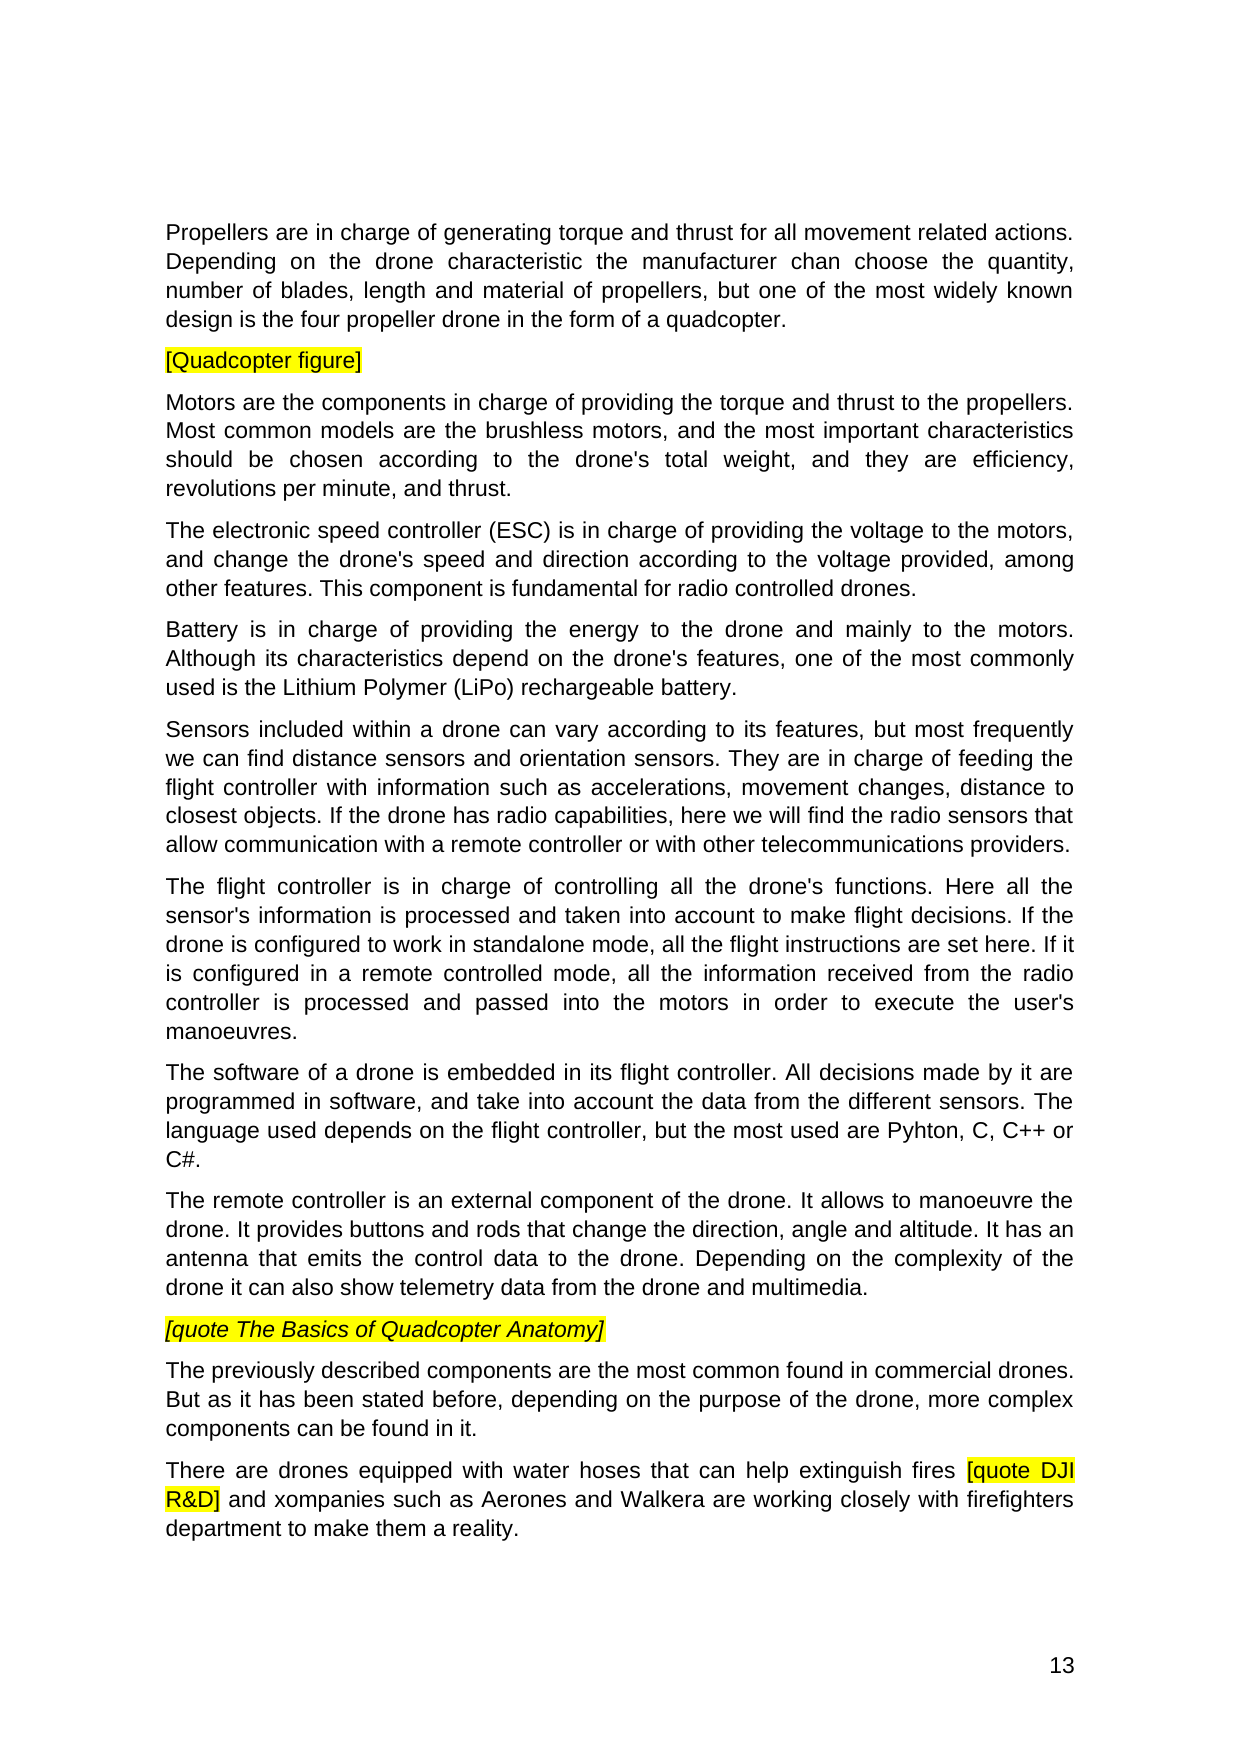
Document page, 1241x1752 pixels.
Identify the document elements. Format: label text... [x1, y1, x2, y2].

text The electronic speed controller (ESC) is in charge of providing the voltage to the motors, and change the drone's speed and direction according to the voltage provided, among other features. This component is fundamental for radio controlled drones. [165, 517, 1075, 601]
text There are drones equipped with water hoses that can help extinguish fires [quote DJI R&D] and xompanies such as Aerones and Walkera are working closely with firefighters department to make them a reality. [165, 1457, 1075, 1541]
text Propellers are in charge of generating torque and thrust for all movement related actions. Depending on the drone characteristic the manufacturer chan choose the quantity, number of blades, length and material of propellers, but one of the most widely known design is the four propeller drone in the form of a quadcopter. [165, 219, 1075, 332]
text [quote The Basics of Quadcopter Anatomy] [165, 1316, 1075, 1342]
text The previously described components are the most common found in commercial drones. But as it has been stated before, depending on the purpose of the drone, more complex components can be found in it. [165, 1357, 1075, 1441]
text The flight controller is in charge of controlling all the drone's functions. Here all the sensor's information is processed and taken into account to make flight decisions. If the drone is configured to work in standalone mode, all the flight instructions are set here. If it is configured in a remote controlled mode, all the information received from the radio controller is processed and passed into the motors in order to execute the user's manoeuvres. [165, 873, 1075, 1044]
text The software of a drone is embedded in its flight controller. All decisions made by it are programmed in software, and take into account the data from the different sensors. The language used depends on the flight controller, but the most used are Pyhton, C, C++ or C#. [165, 1059, 1075, 1172]
text The remote controller is an external component of the drone. It allows to manoeuvre the drone. It provides buttons and rods that change the direction, angle and altitude. It has an antenna that emits the control data to the drone. Depending on the complexity of the drone it can also show telemetry data from the drone and multimedia. [165, 1187, 1075, 1301]
text Sensors included within a drone can vary according to its features, but most frequently we can find distance sensors and orientation sensors. They are in charge of feeding the flight controller with information such as accelerations, movement changes, distance to closest objects. If the drone has radio capabilities, here we will find the radio sensors that allow communication with a remote controller or with other telecommunications providers. [165, 716, 1075, 858]
text Battery is in charge of providing the energy to the drone and mainly to the motors. Although its characteristics depend on the drone's features, one of the most commonly used is the Lithium Polymer (LiPo) rechargeable battery. [165, 616, 1075, 700]
text [Quadcopter figure] [165, 347, 1075, 373]
text Motors are the components in charge of providing the torque and thrust to the propellers. Most common models are the brushless motors, and the most important characteristics should be chosen according to the drone's total weight, and they are efficiency, revolutions per minute, and thrust. [165, 388, 1075, 502]
